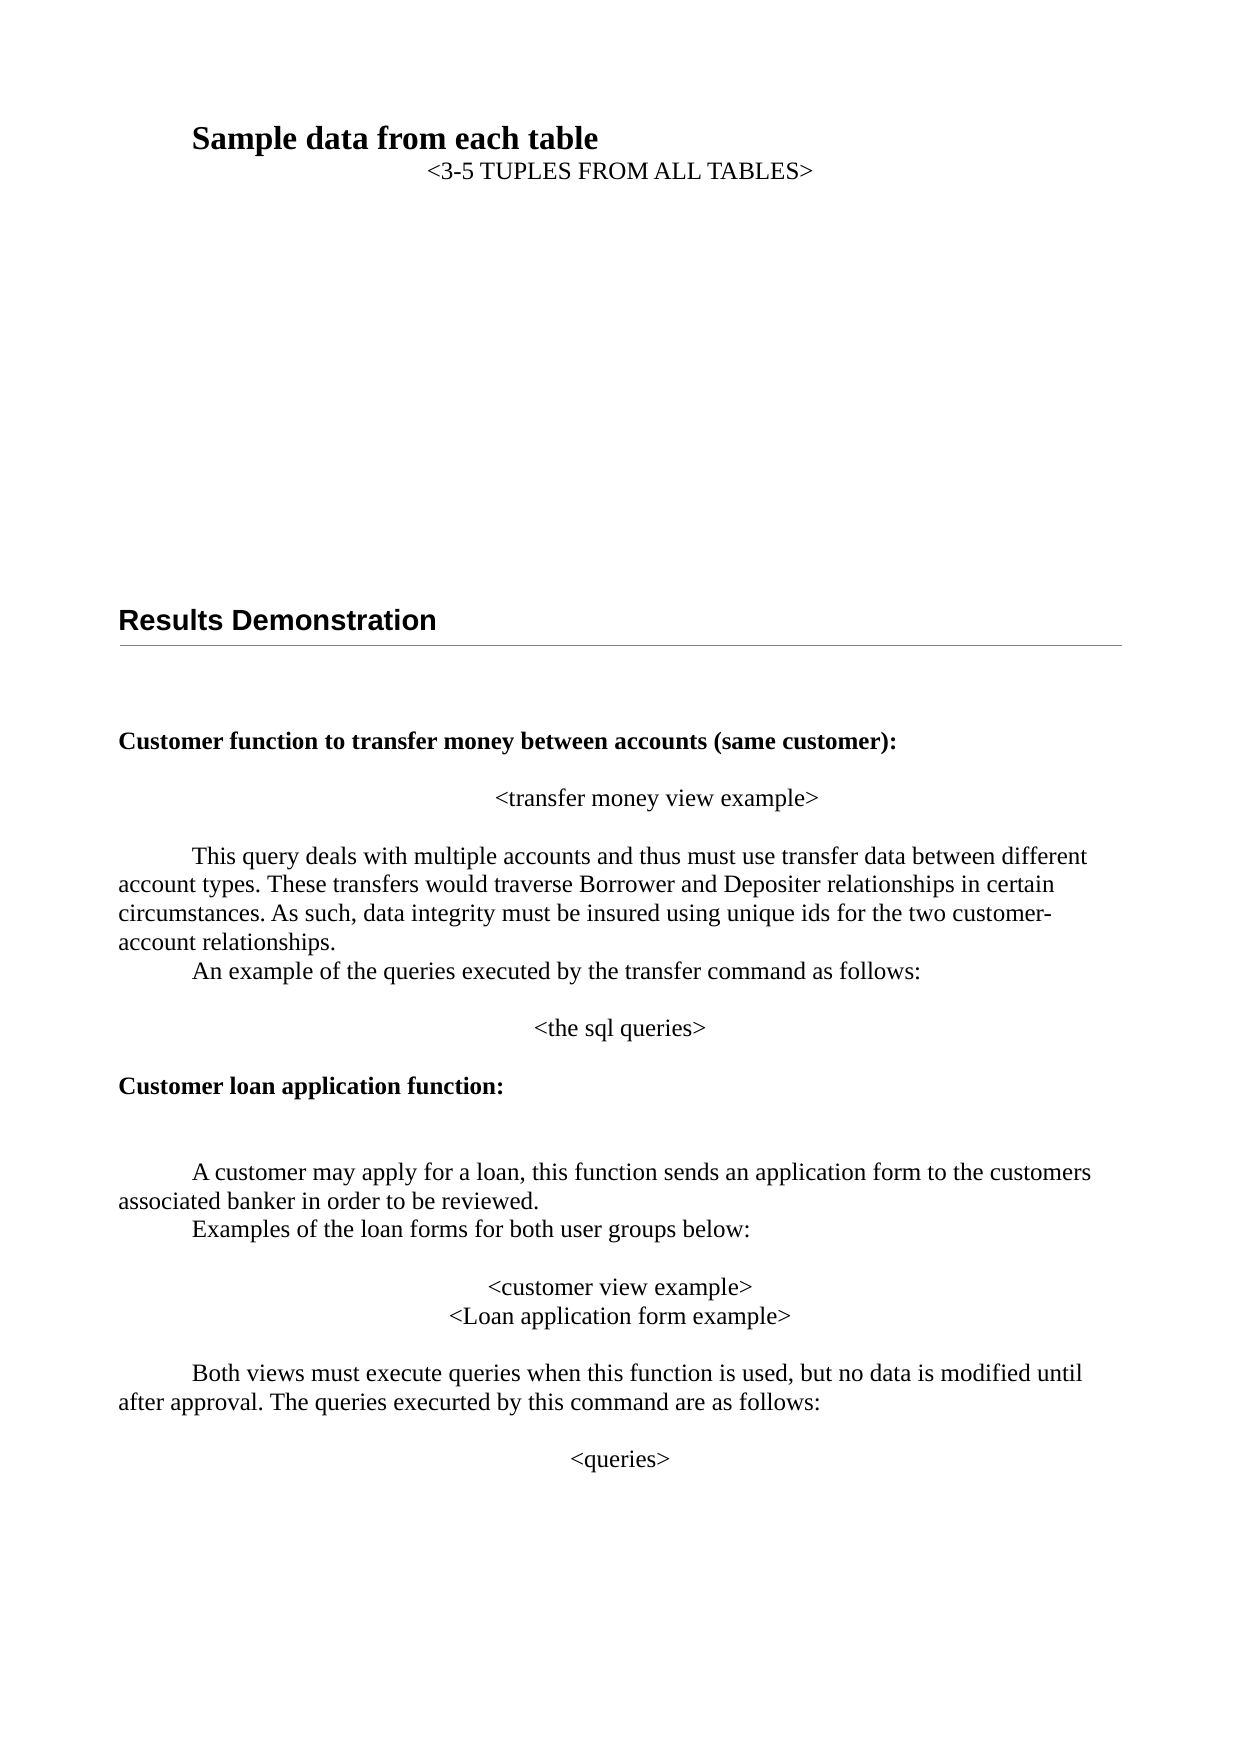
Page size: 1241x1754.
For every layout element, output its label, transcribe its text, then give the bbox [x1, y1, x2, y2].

text A customer may apply for a loan, this function sends an application form to the customers associated banker in order to be reviewed. [118, 1157, 1122, 1214]
text <queries> [118, 1444, 1122, 1473]
text Both views must execute queries when this function is used, but no data is modified until after approval. The queries execurted by this command are as follows: [118, 1358, 1122, 1416]
text Customer loan application function: [118, 1071, 1122, 1099]
text Examples of the loan forms for both user groups below: [118, 1214, 1122, 1243]
text <transfer money view example> [118, 783, 1122, 812]
text <the sql queries> [118, 1013, 1122, 1042]
text Customer function to transfer money between accounts (same customer): [118, 726, 1122, 754]
text <Loan application form example> [118, 1301, 1122, 1329]
text Sample data from each table [118, 118, 1122, 156]
text <3-5 TUPLES FROM ALL TABLES> [118, 156, 1122, 185]
text This query deals with multiple accounts and thus must use transfer data between different account types. These transfers would traverse Borrower and Depositer relationships in certain circumstances. As such, data integrity must be insured using unique ids for the two customer-account relationships. [118, 841, 1122, 956]
text <customer view example> [118, 1272, 1122, 1301]
subtitle Results Demonstration [118, 603, 1122, 637]
text An example of the queries executed by the transfer command as follows: [118, 956, 1122, 984]
